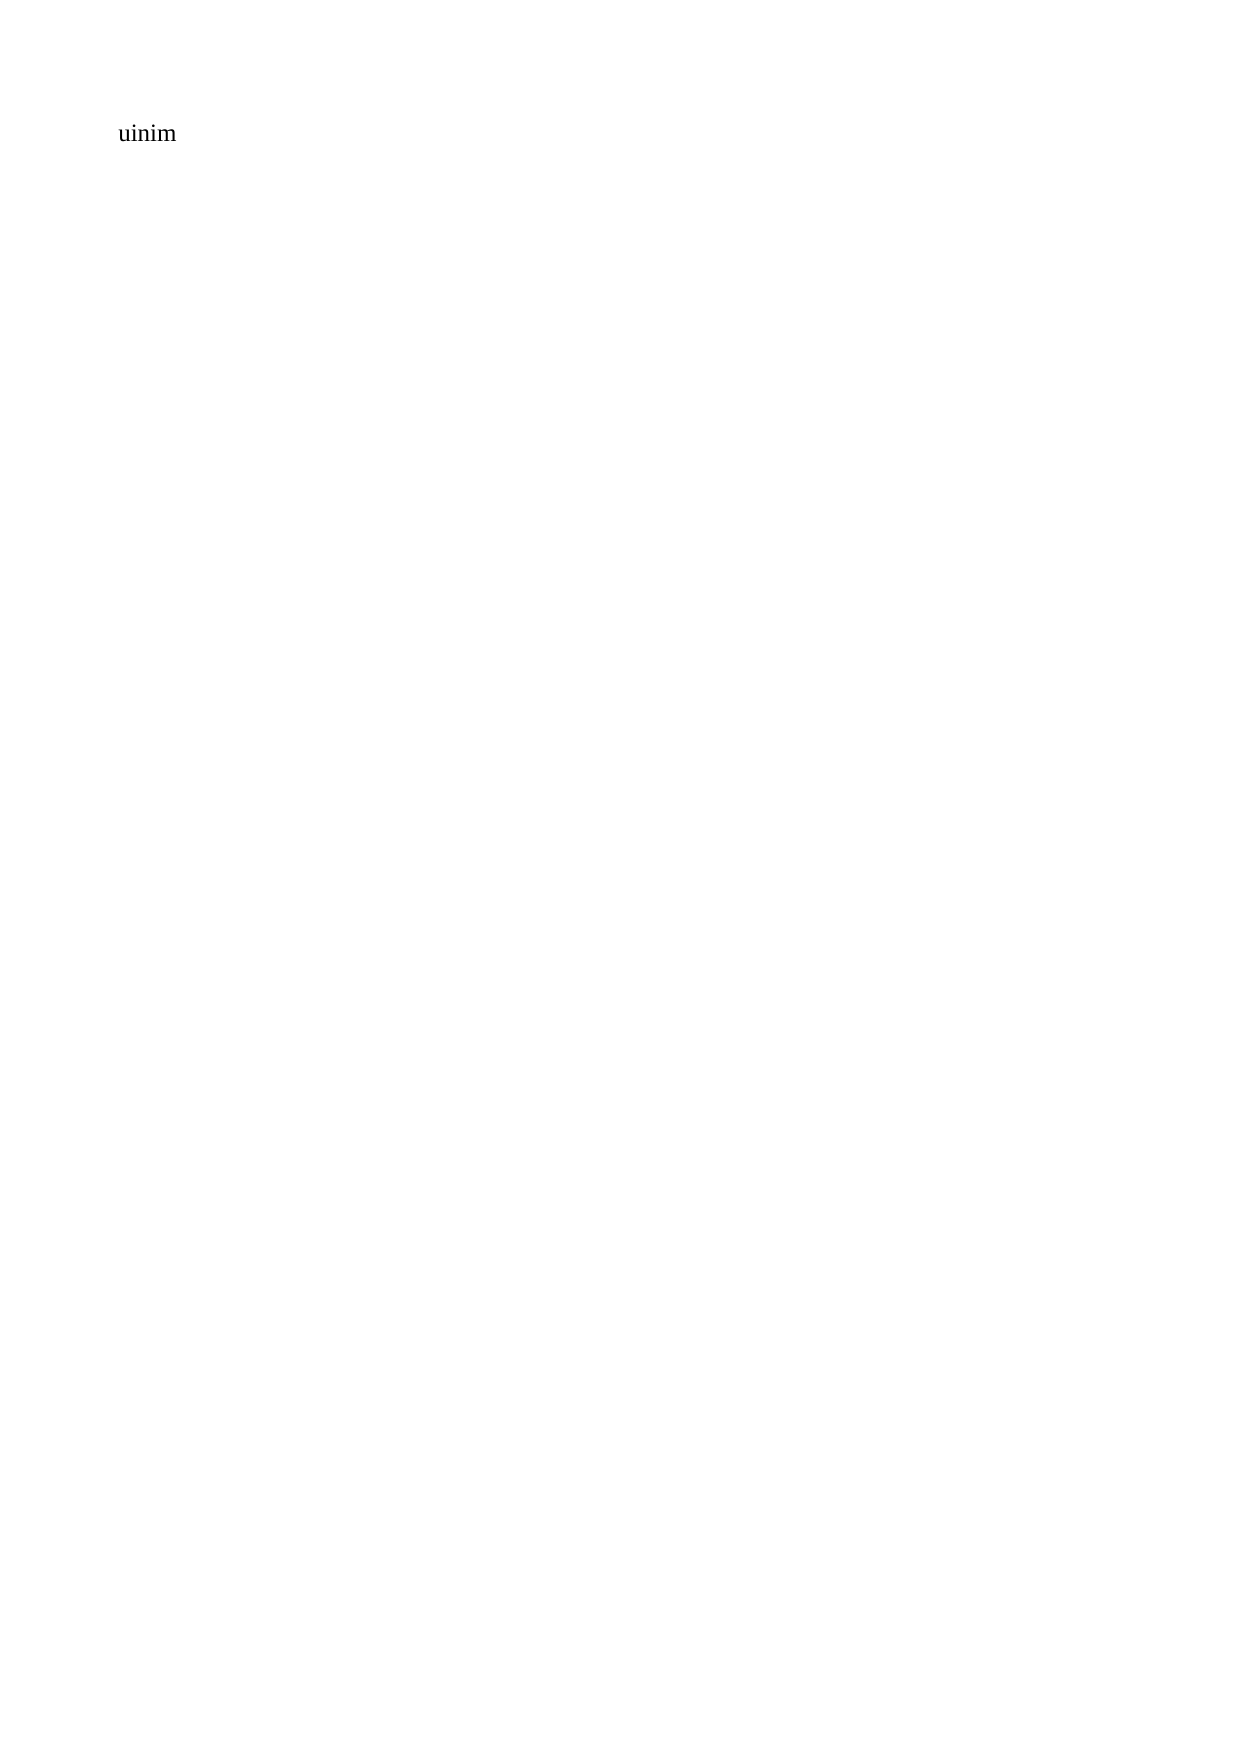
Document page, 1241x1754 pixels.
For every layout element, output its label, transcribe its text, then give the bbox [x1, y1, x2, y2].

text uinim [118, 118, 1122, 147]
